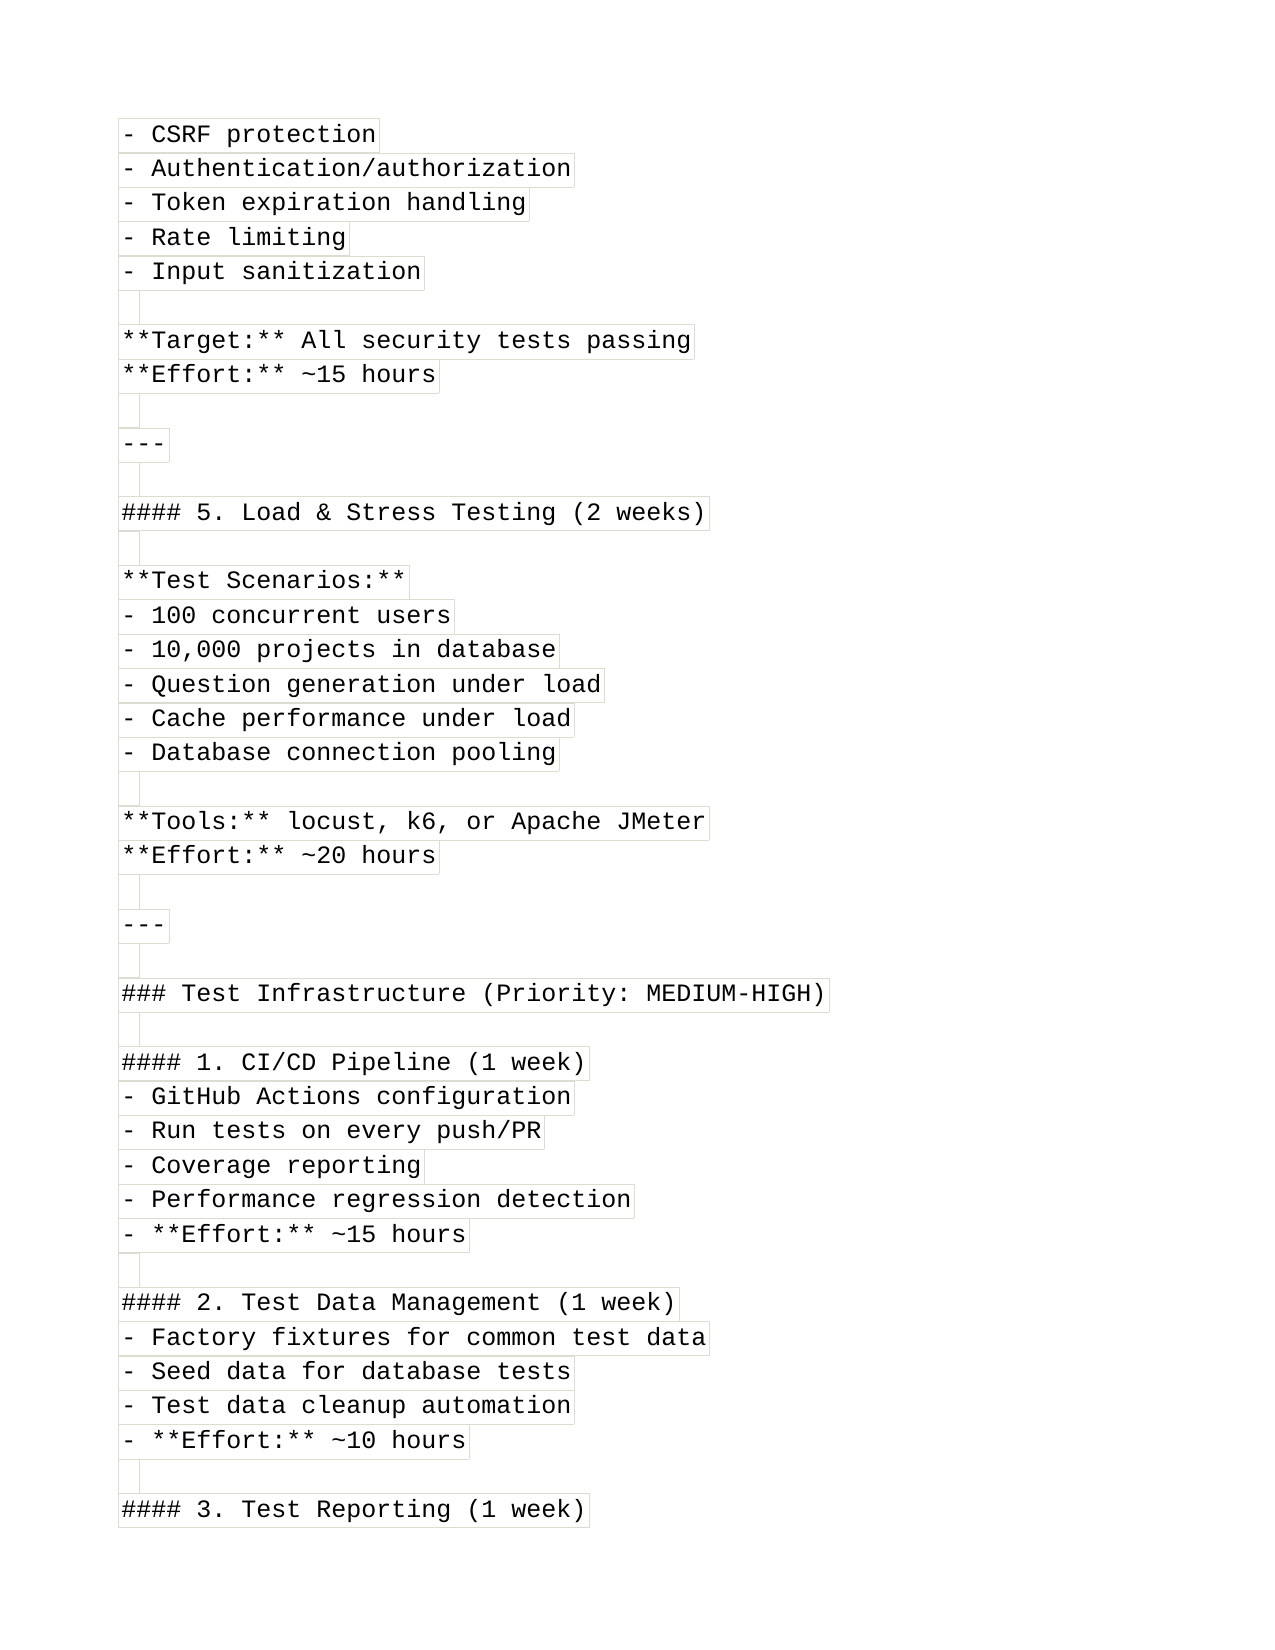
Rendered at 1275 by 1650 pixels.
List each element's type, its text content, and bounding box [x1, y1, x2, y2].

text [380, 118, 1157, 152]
text **Effort:** ~20 hours [119, 841, 439, 874]
text [575, 152, 1157, 187]
text - **Effort:** ~15 hours [119, 1219, 469, 1252]
text [680, 1287, 1157, 1321]
text - 10,000 projects in database [119, 635, 559, 668]
text [455, 599, 1157, 634]
text [560, 737, 1157, 771]
text - Seed data for database tests [119, 1357, 574, 1390]
text - Question generation under load [119, 669, 604, 702]
text - GitHub Actions configuration [119, 1082, 574, 1115]
text **Test Scenarios:** [119, 566, 409, 599]
text - Factory fixtures for common test data [119, 1322, 709, 1355]
text [440, 359, 1157, 393]
text [830, 977, 1157, 1012]
text **Tools:** locust, k6, or Apache JMeter [119, 807, 709, 840]
text [635, 1184, 1157, 1218]
text - 100 concurrent users [119, 600, 454, 634]
text --- [170, 909, 1157, 943]
text - Token expiration handling [119, 188, 529, 221]
text - Rate limiting [119, 222, 349, 255]
text [710, 806, 1157, 840]
text [605, 668, 1157, 702]
text **Effort:** ~15 hours [119, 360, 439, 393]
text [425, 1149, 1157, 1184]
text --- [170, 427, 1157, 462]
text #### 3. Test Reporting (1 week) [119, 1494, 589, 1527]
text - Performance regression detection [119, 1185, 634, 1218]
text #### 5. Load & Stress Testing (2 weeks) [119, 497, 709, 530]
text - CSRF protection [119, 119, 379, 152]
text [695, 324, 1157, 359]
text [560, 634, 1157, 668]
text **Target:** All security tests passing [119, 325, 694, 359]
text - Run tests on every push/PR [119, 1116, 544, 1149]
text - Test data cleanup automation [119, 1391, 574, 1424]
text --- [119, 429, 169, 462]
text [590, 1493, 1157, 1527]
text [350, 221, 1157, 256]
text [425, 256, 1157, 290]
text - Database connection pooling [119, 738, 559, 771]
text [410, 565, 1157, 599]
text [470, 1218, 1157, 1252]
text #### 1. CI/CD Pipeline (1 week) [119, 1047, 589, 1080]
text - Coverage reporting [119, 1150, 424, 1184]
text - Input sanitization [119, 257, 424, 290]
text - Cache performance under load [119, 704, 574, 737]
text - Authentication/authorization [119, 154, 574, 187]
text [470, 1424, 1157, 1459]
text [575, 1390, 1157, 1424]
text [575, 1081, 1157, 1115]
text [710, 496, 1157, 531]
text #### 2. Test Data Management (1 week) [119, 1288, 679, 1321]
text [575, 702, 1157, 737]
text [590, 1046, 1157, 1081]
text [440, 840, 1157, 874]
text --- [119, 910, 169, 943]
text - **Effort:** ~10 hours [119, 1425, 469, 1459]
text [575, 1356, 1157, 1390]
text ### Test Infrastructure (Priority: MEDIUM-HIGH) [119, 979, 829, 1012]
text [545, 1115, 1157, 1149]
text [710, 1321, 1157, 1356]
text [530, 187, 1157, 221]
